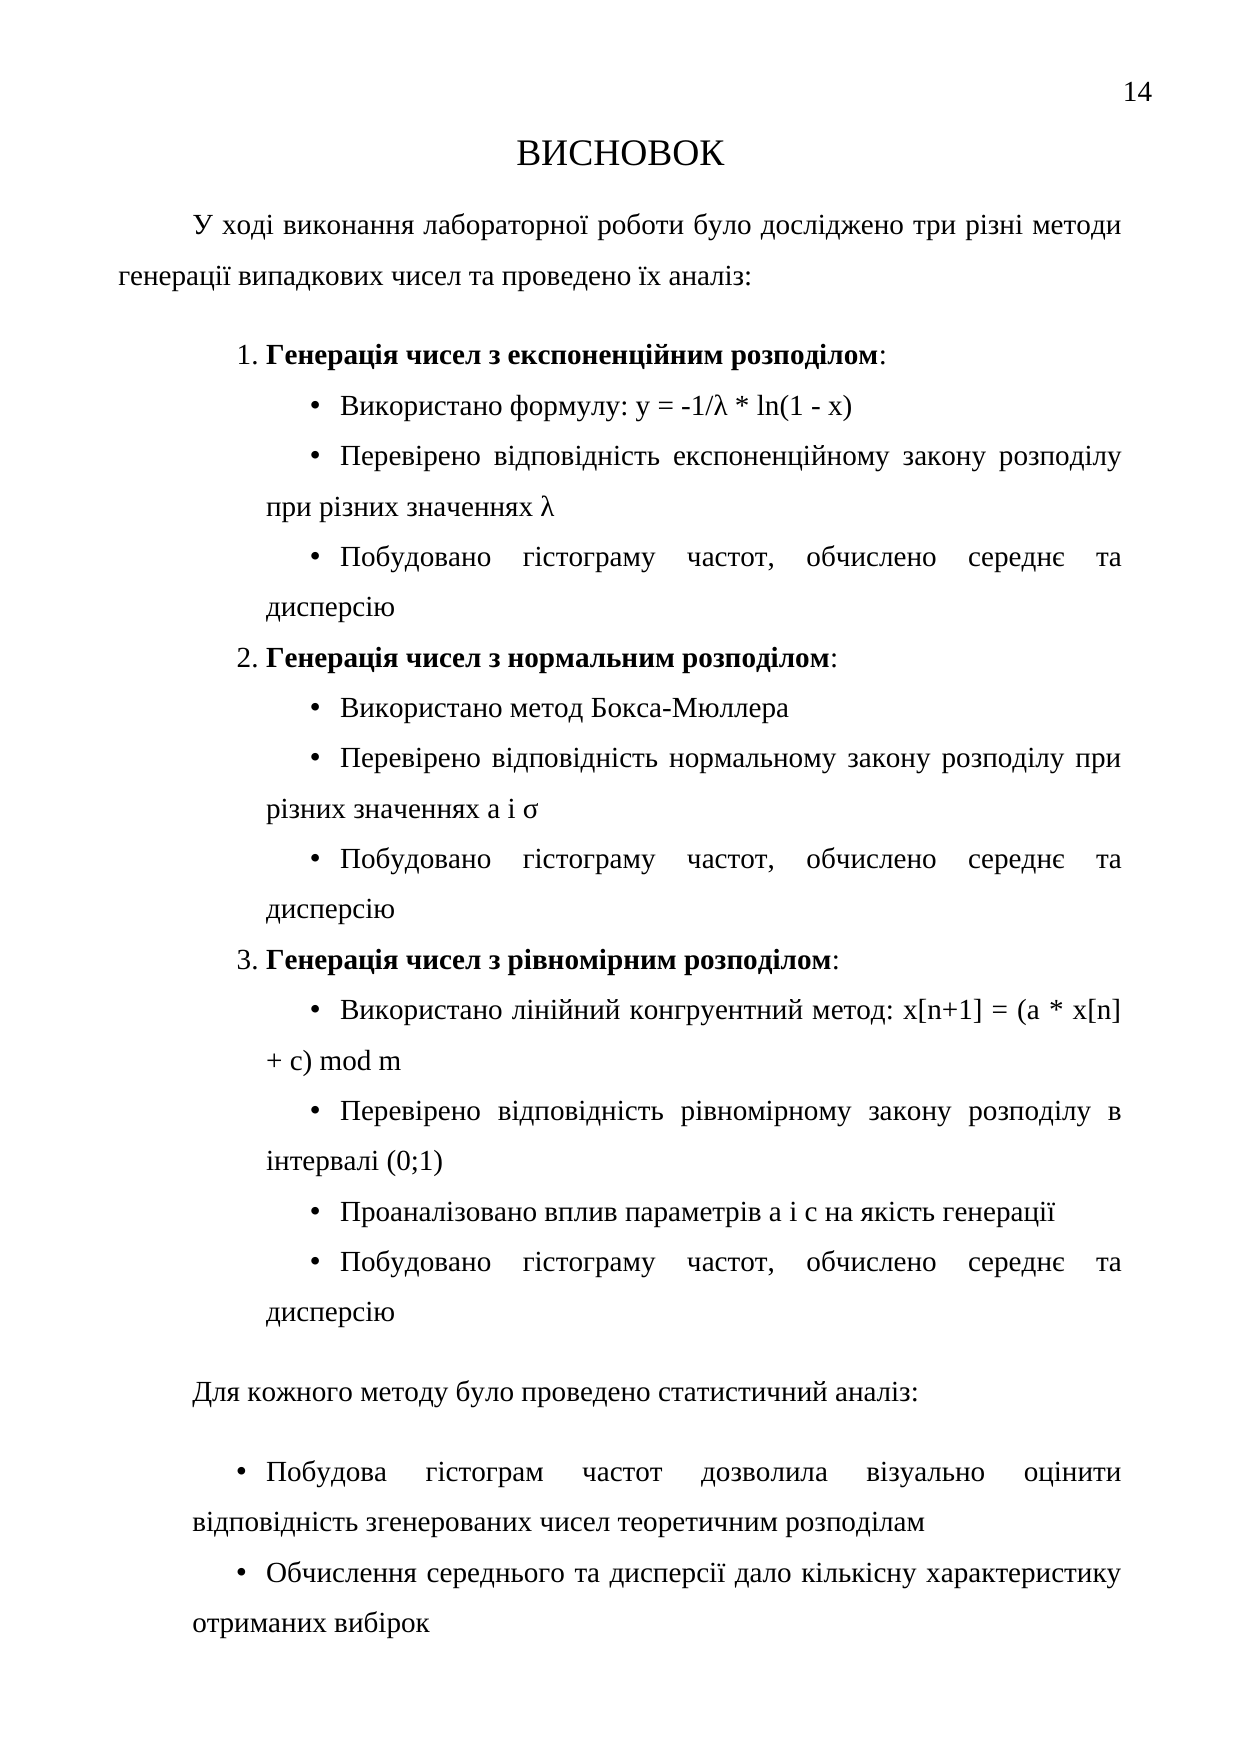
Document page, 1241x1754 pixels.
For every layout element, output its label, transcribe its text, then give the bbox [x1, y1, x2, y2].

list Побудовано гістограму частот, обчислено середнє та дисперсію [236, 1244, 1122, 1328]
subtitle Висновок [118, 130, 1122, 173]
text Для кожного методу було проведено статистичний аналіз: [118, 1374, 1122, 1408]
list Побудова гістограм частот дозволила візуально оцінити відповідність згенерованих чисел теоретичним розподілам [162, 1454, 1122, 1538]
list Генерація чисел з рівномірним розподілом: [162, 942, 1122, 975]
list Генерація чисел з експоненційним розподілом: [162, 337, 1122, 371]
list Використано формулу: y = -1/λ * ln(1 - x) [236, 388, 1122, 421]
list Побудовано гістограму частот, обчислено середнє та дисперсію [236, 539, 1122, 623]
list Побудовано гістограму частот, обчислено середнє та дисперсію [236, 841, 1122, 925]
list Використано метод Бокса-Мюллера [236, 690, 1122, 724]
list Перевірено відповідність нормальному закону розподілу при різних значеннях a і σ [236, 740, 1122, 824]
list Перевірено відповідність рівномірному закону розподілу в інтервалі (0;1) [236, 1093, 1122, 1177]
list Проаналізовано вплив параметрів a і c на якість генерації [236, 1194, 1122, 1227]
list Використано лінійний конгруентний метод: x[n+1] = (a * x[n] + c) mod m [236, 992, 1122, 1076]
list Перевірено відповідність експоненційному закону розподілу при різних значеннях λ [236, 438, 1122, 522]
text У ході виконання лабораторної роботи було досліджено три різні методи генерації випадкових чисел та проведено їх аналіз: [118, 207, 1122, 291]
list Генерація чисел з нормальним розподілом: [162, 640, 1122, 673]
list Обчислення середнього та дисперсії дало кількісну характеристику отриманих вибірок [162, 1555, 1122, 1639]
